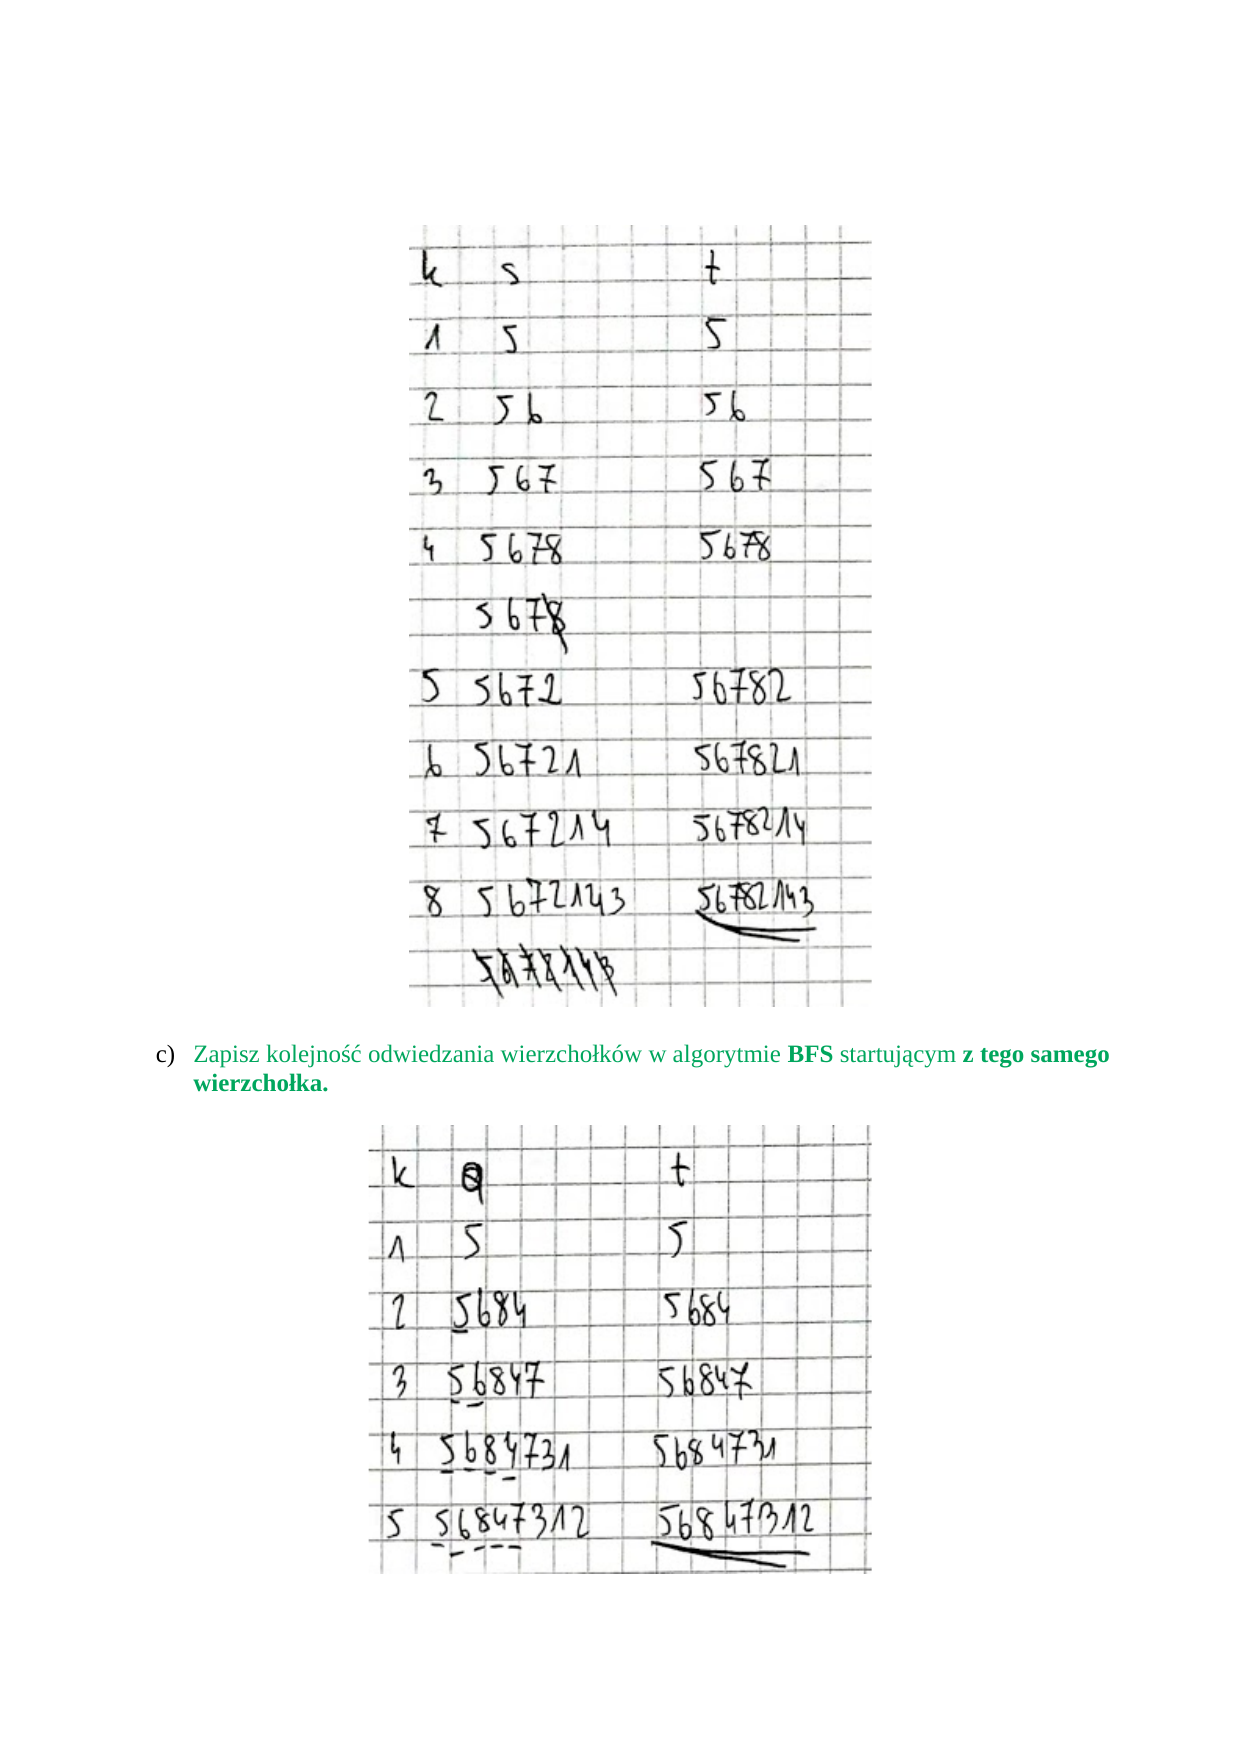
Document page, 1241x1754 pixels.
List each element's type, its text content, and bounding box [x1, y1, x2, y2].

picture [409, 225, 872, 1007]
list Zapisz kolejność odwiedzania wierzchołków w algorytmie BFS startującym z tego samego wierzchołka. [156, 1039, 1122, 1096]
picture [368, 1125, 872, 1574]
